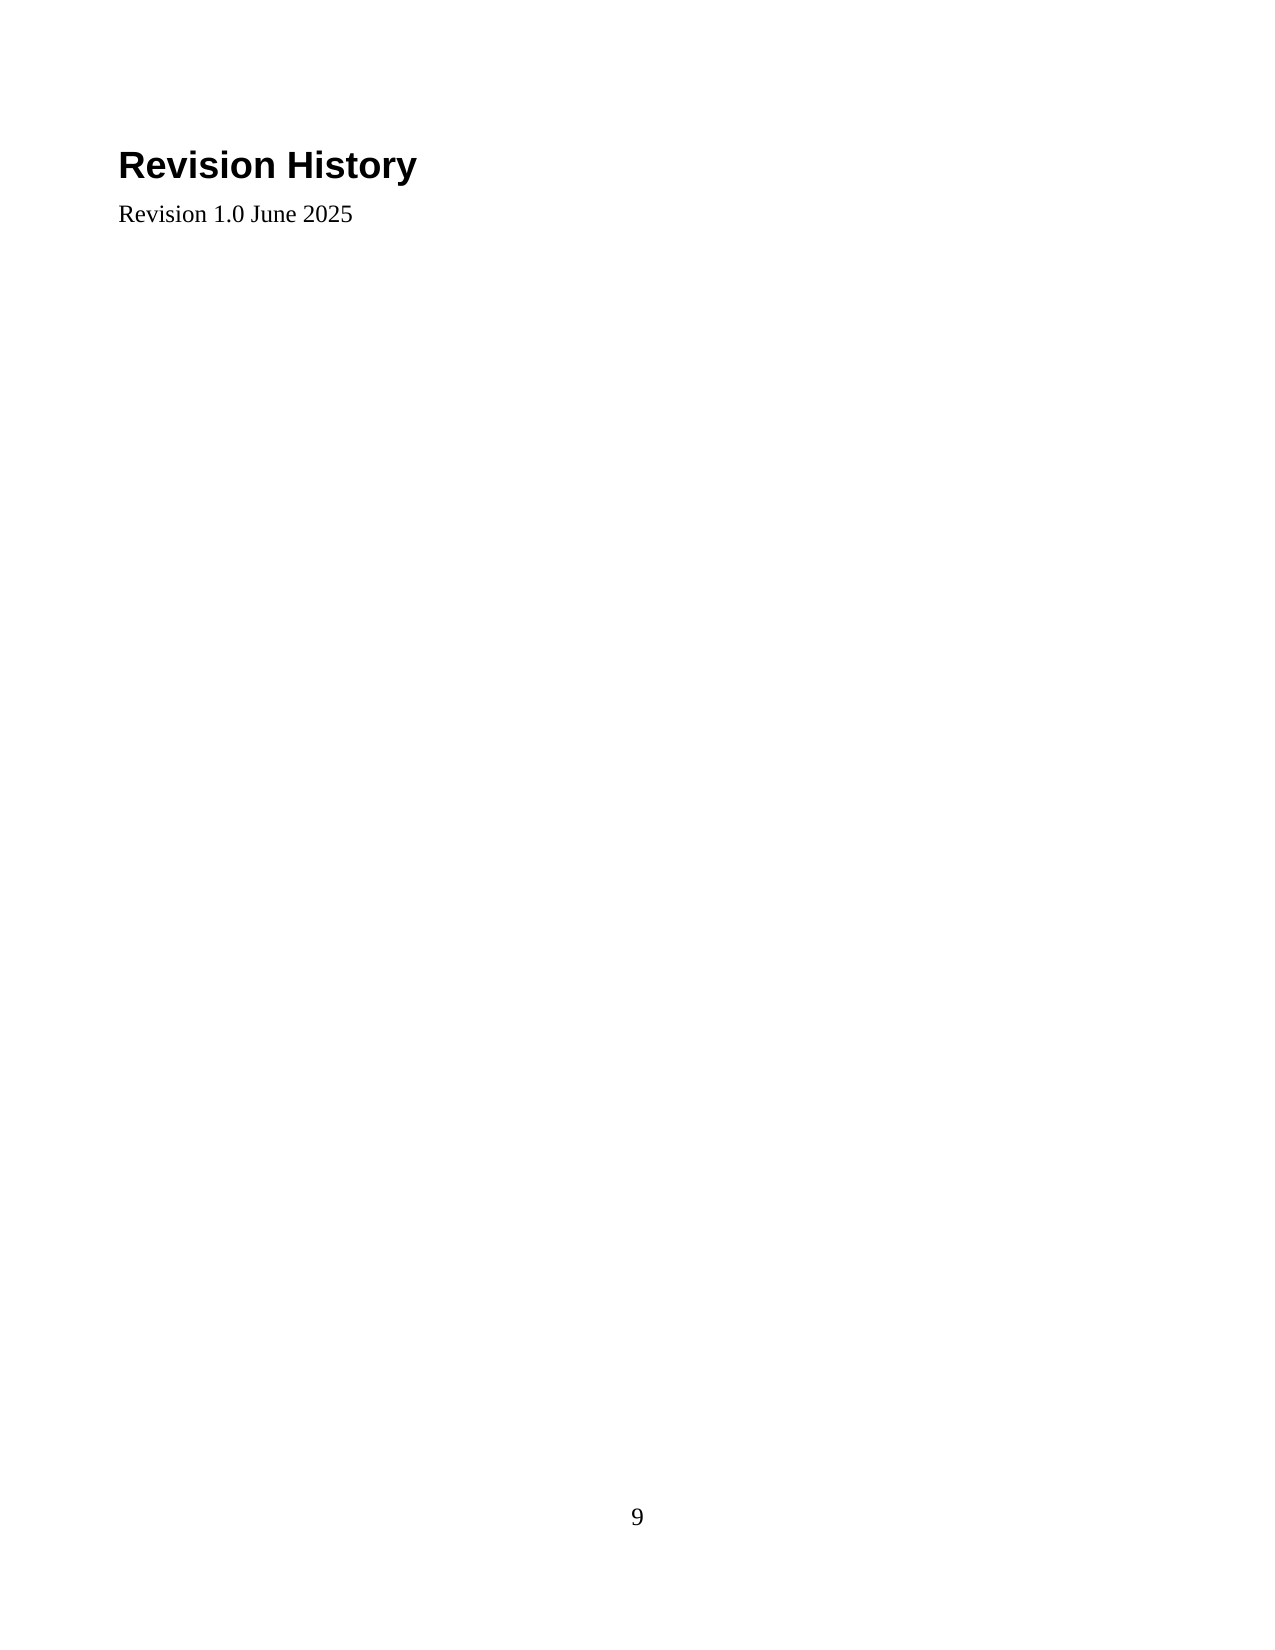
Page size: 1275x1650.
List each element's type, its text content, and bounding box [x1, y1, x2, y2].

subtitle Revision History [118, 143, 1157, 187]
text Revision 1.0 June 2025 [118, 199, 1157, 228]
